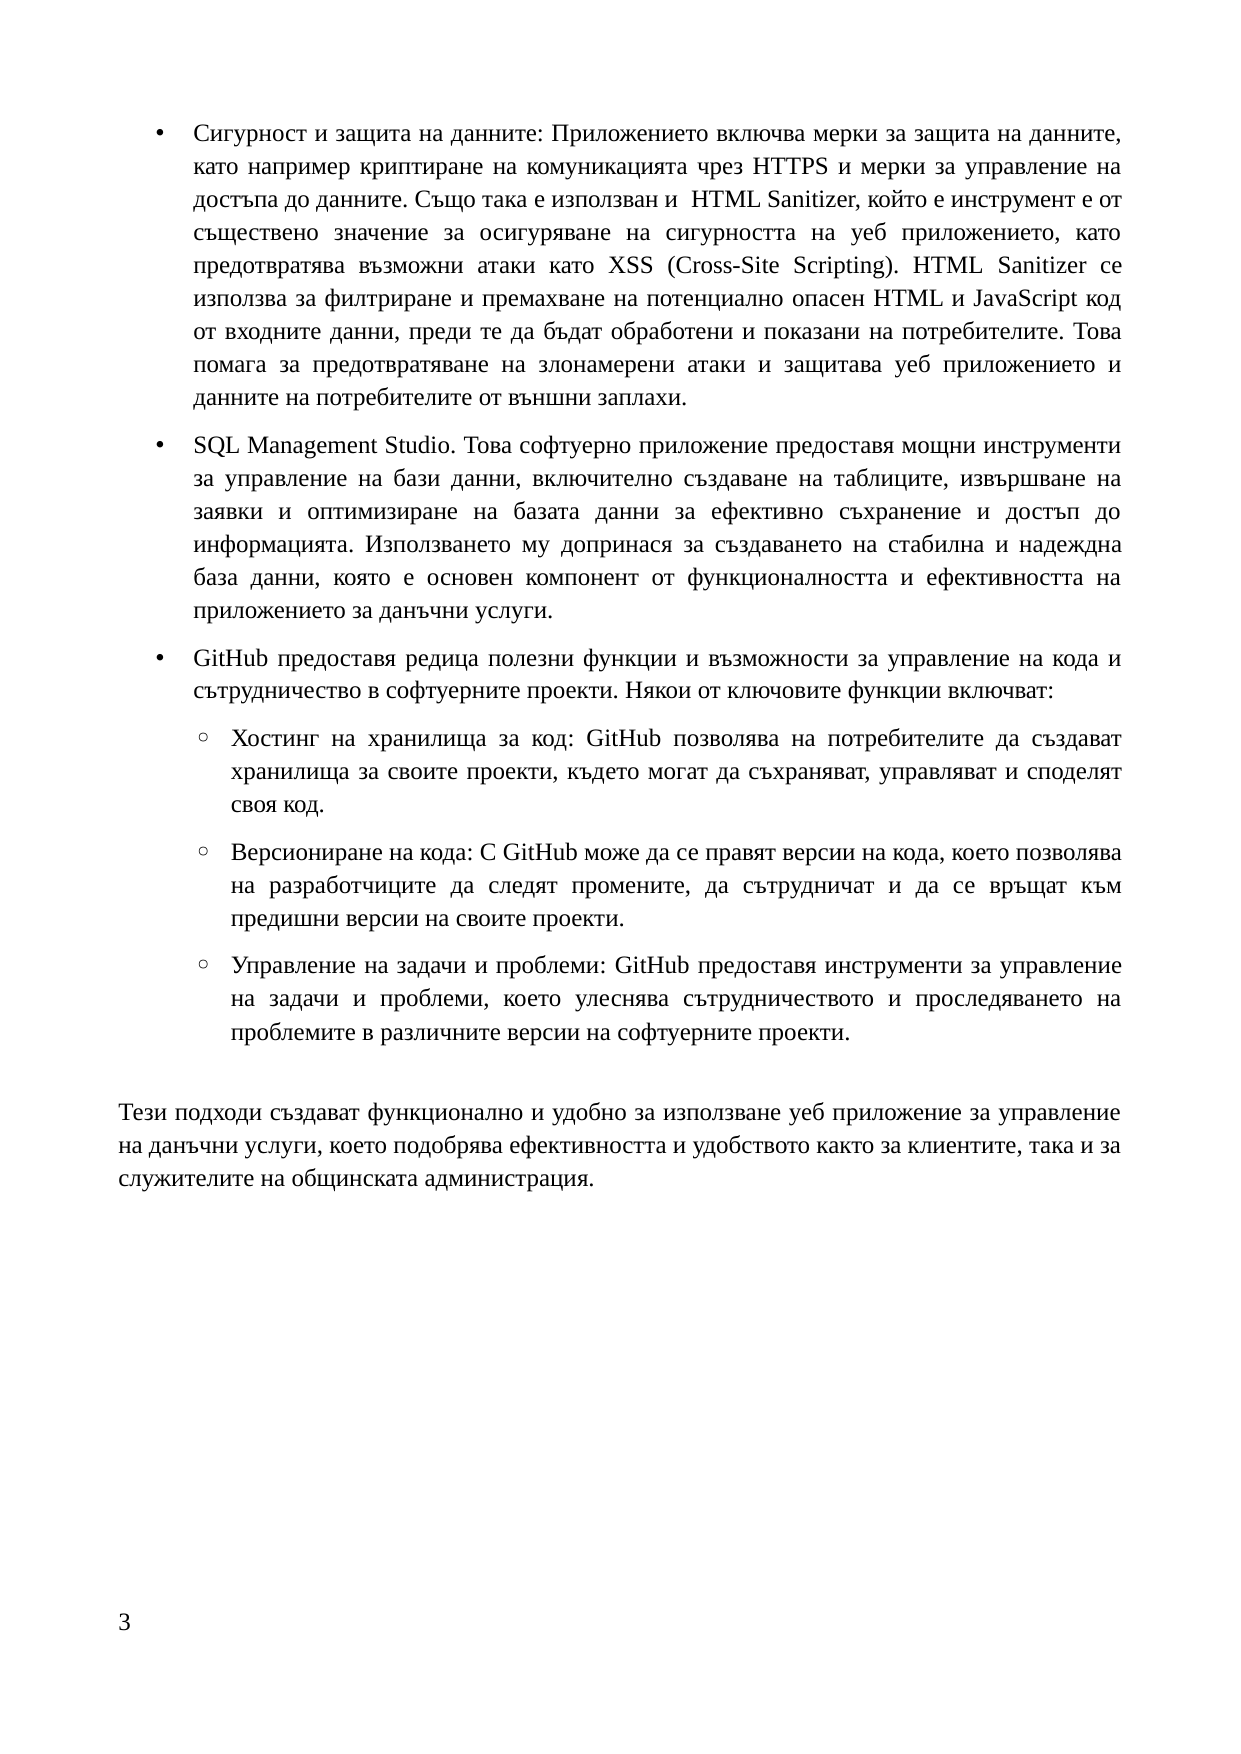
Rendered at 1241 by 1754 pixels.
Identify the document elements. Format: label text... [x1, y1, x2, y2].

list Версиониране на кода: С GitHub може да се правят версии на кода, което позволява на разработчиците да следят промените, да сътрудничат и да се връщат към предишни версии на своите проекти. [193, 837, 1122, 932]
list Хостинг на хранилища за код: GitHub позволява на потребителите да създават хранилища за своите проекти, където могат да съхраняват, управляват и споделят своя код. [193, 723, 1122, 818]
list GitHub предоставя редица полезни функции и възможности за управление на кода и сътрудничество в софтуерните проекти. Някои от ключовите функции включват: [156, 643, 1122, 704]
text Тези подходи създават функционално и удобно за използване уеб приложение за управление на данъчни услуги, което подобрява ефективността и удобството както за клиентите, така и за служителите на общинската администрация. [118, 1064, 1122, 1192]
list Сигурност и защита на данните: Приложението включва мерки за защита на данните, като например криптиране на комуникацията чрез HTTPS и мерки за управление на достъпа до данните. Също така е използван и HTML Sanitizer, който е инструмент е от съществено значение за осигуряване на сигурността на уеб приложението, като предотвратява възможни атаки като XSS (Cross-Site Scripting). HTML Sanitizer се използва за филтриране и премахване на потенциално опасен HTML и JavaScript код от входните данни, преди те да бъдат обработени и показани на потребителите. Това помага за предотвратяване на злонамерени атаки и защитава уеб приложението и данните на потребителите от външни заплахи. [156, 118, 1122, 411]
list Управление на задачи и проблеми: GitHub предоставя инструменти за управление на задачи и проблеми, което улеснява сътрудничеството и проследяването на проблемите в различните версии на софтуерните проекти. [193, 951, 1122, 1045]
list SQL Management Studio. Това софтуерно приложение предоставя мощни инструменти за управление на бази данни, включително създаване на таблиците, извършване на заявки и оптимизиране на базата данни за ефективно съхранение и достъп до информацията. Използването му допринася за създаването на стабилна и надеждна база данни, която е основен компонент от функционалността и ефективността на приложението за данъчни услуги. [156, 430, 1122, 624]
